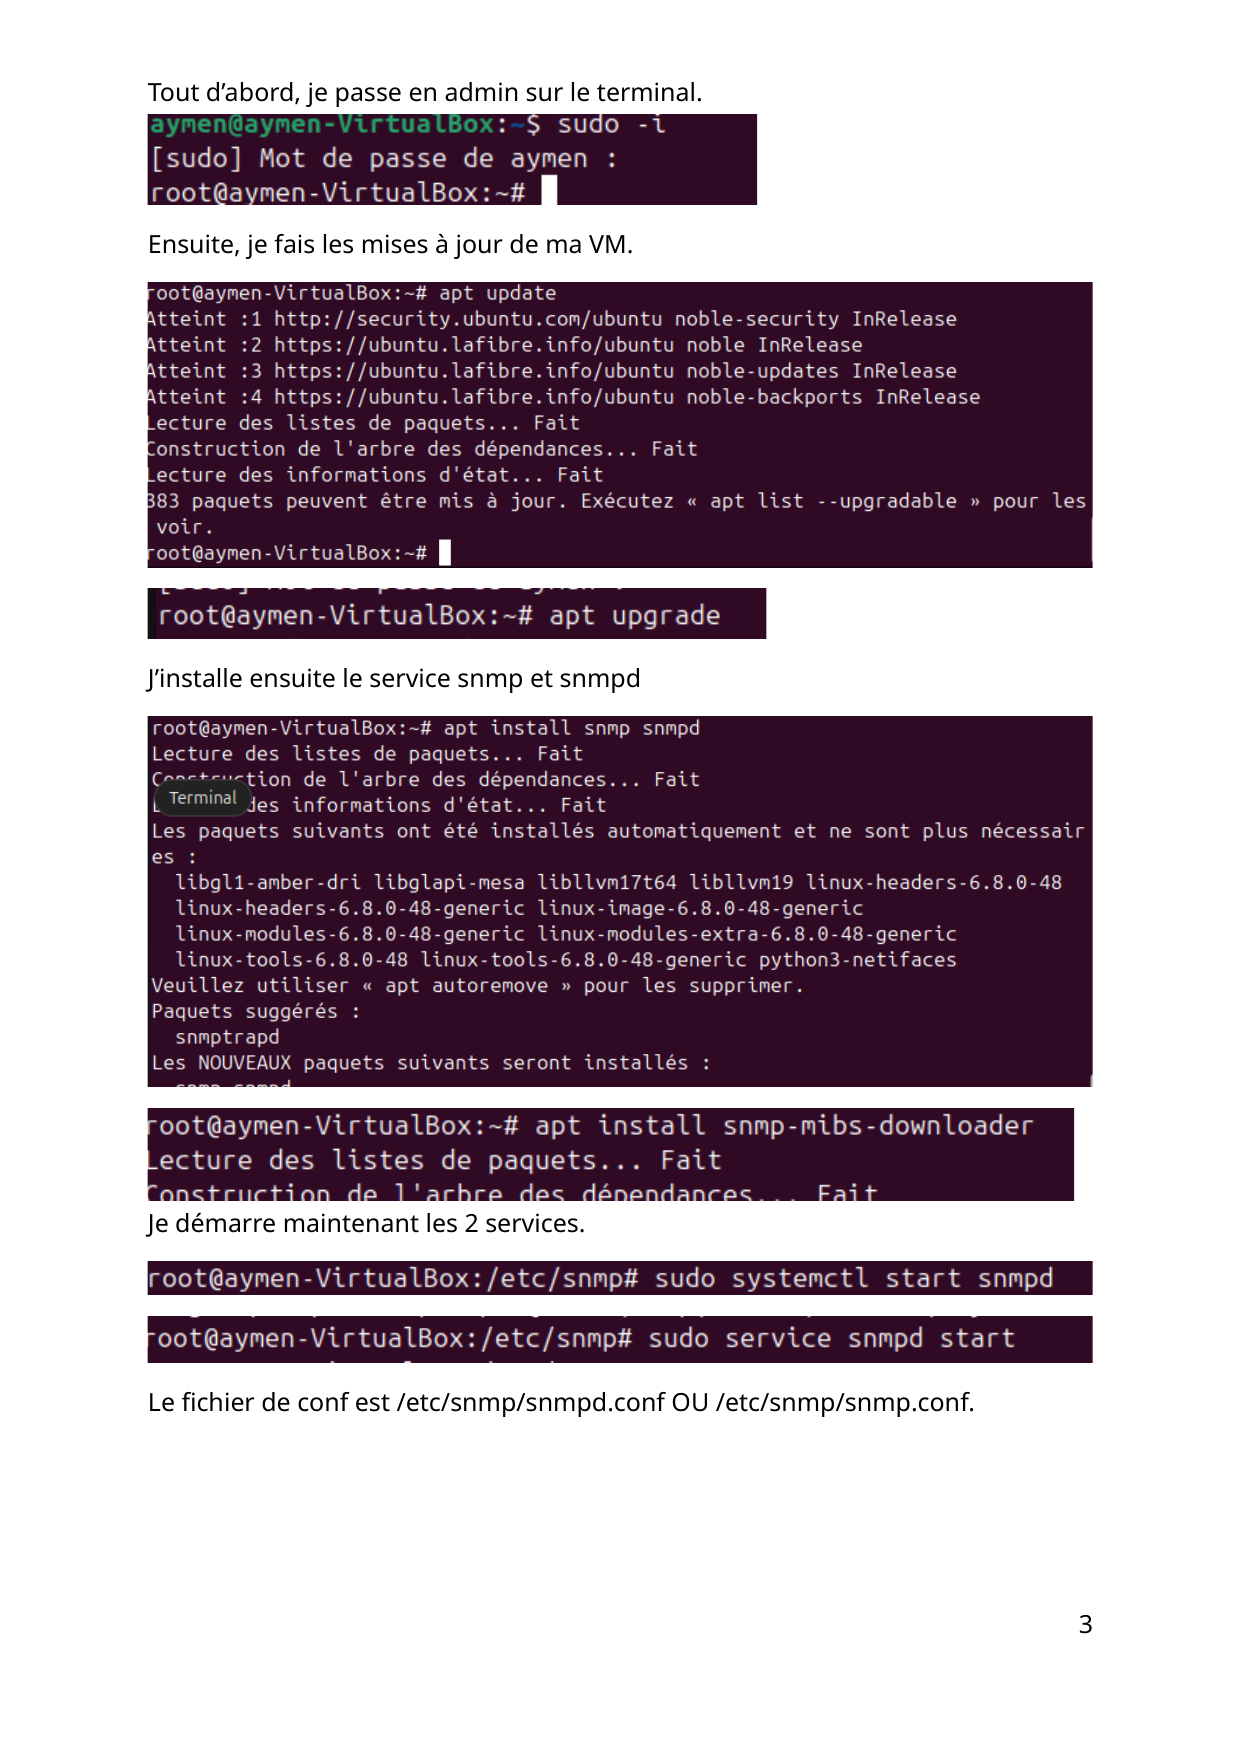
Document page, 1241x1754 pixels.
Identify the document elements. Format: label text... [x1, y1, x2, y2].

text J’installe ensuite le service snmp et snmpd [148, 661, 1093, 695]
text Je démarre maintenant les 2 services. [148, 1108, 1093, 1239]
text Le fichier de conf est /etc/snmp/snmpd.conf OU /etc/snmp/snmp.conf. [148, 1384, 1093, 1418]
text Tout d’abord, je passe en admin sur le terminal. [148, 75, 1093, 205]
text Ensuite, je fais les mises à jour de ma VM. [148, 227, 1093, 261]
